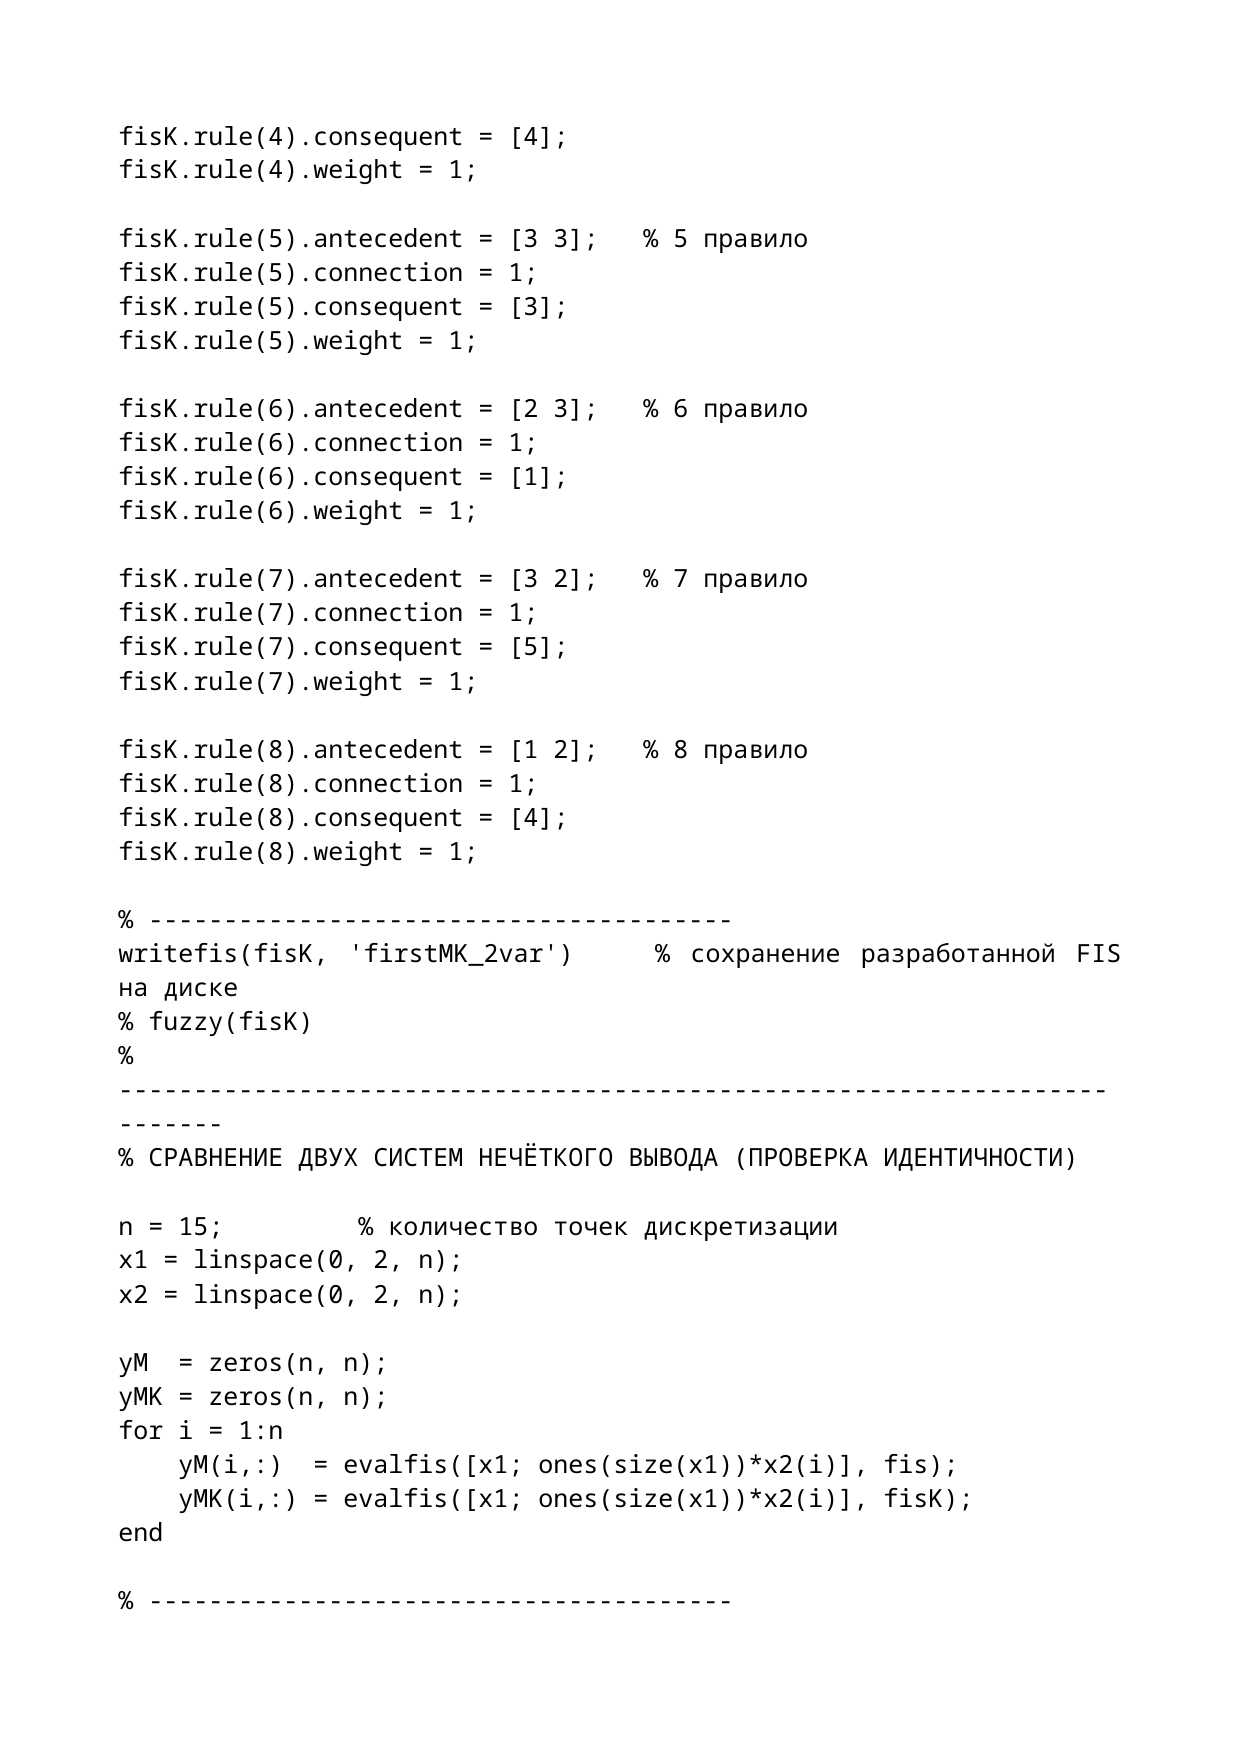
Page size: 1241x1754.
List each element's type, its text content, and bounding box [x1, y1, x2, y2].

text fisK.rule(7).consequent = [5]; [118, 629, 1122, 663]
text % --------------------------------------- [118, 1583, 1122, 1617]
text fisK.rule(6).weight = 1; [118, 493, 1122, 527]
text yM(i,:) = evalfis([x1; ones(size(x1))*x2(i)], fis); [118, 1447, 1122, 1481]
text fisK.rule(4).consequent = [4]; [118, 118, 1122, 152]
text % СРАВНЕНИЕ ДВУХ СИСТЕМ НЕЧЁТКОГО ВЫВОДА (ПРОВЕРКА ИДЕНТИЧНОСТИ) [118, 1140, 1122, 1174]
text fisK.rule(6).consequent = [1]; [118, 459, 1122, 493]
text fisK.rule(5).weight = 1; [118, 322, 1122, 357]
text % --------------------------------------- [118, 902, 1122, 936]
text n = 15; % количество точек дискретизации [118, 1208, 1122, 1242]
text fisK.rule(5).consequent = [3]; [118, 288, 1122, 322]
text end [118, 1515, 1122, 1549]
text fisK.rule(8).antecedent = [1 2]; % 8 правило [118, 731, 1122, 765]
text % fuzzy(fisK) [118, 1004, 1122, 1038]
text fisK.rule(8).consequent = [4]; [118, 799, 1122, 833]
text fisK.rule(7).connection = 1; [118, 595, 1122, 629]
text fisK.rule(8).weight = 1; [118, 833, 1122, 867]
text yM = zeros(n, n); [118, 1344, 1122, 1378]
text fisK.rule(6).connection = 1; [118, 425, 1122, 459]
text yMK = zeros(n, n); [118, 1378, 1122, 1412]
text fisK.rule(7).antecedent = [3 2]; % 7 правило [118, 561, 1122, 595]
text yMK(i,:) = evalfis([x1; ones(size(x1))*x2(i)], fisK); [118, 1481, 1122, 1515]
text fisK.rule(5).connection = 1; [118, 254, 1122, 288]
text for i = 1:n [118, 1412, 1122, 1447]
text x2 = linspace(0, 2, n); [118, 1276, 1122, 1310]
text % ------------------------------------------------------------------------- [118, 1038, 1122, 1140]
text fisK.rule(4).weight = 1; [118, 152, 1122, 186]
text fisK.rule(6).antecedent = [2 3]; % 6 правило [118, 391, 1122, 425]
text fisK.rule(8).connection = 1; [118, 765, 1122, 799]
text writefis(fisK, 'firstMK_2var') % сохранение разработанной FIS на диске [118, 936, 1122, 1004]
text fisK.rule(5).antecedent = [3 3]; % 5 правило [118, 220, 1122, 254]
text x1 = linspace(0, 2, n); [118, 1242, 1122, 1276]
text fisK.rule(7).weight = 1; [118, 663, 1122, 697]
